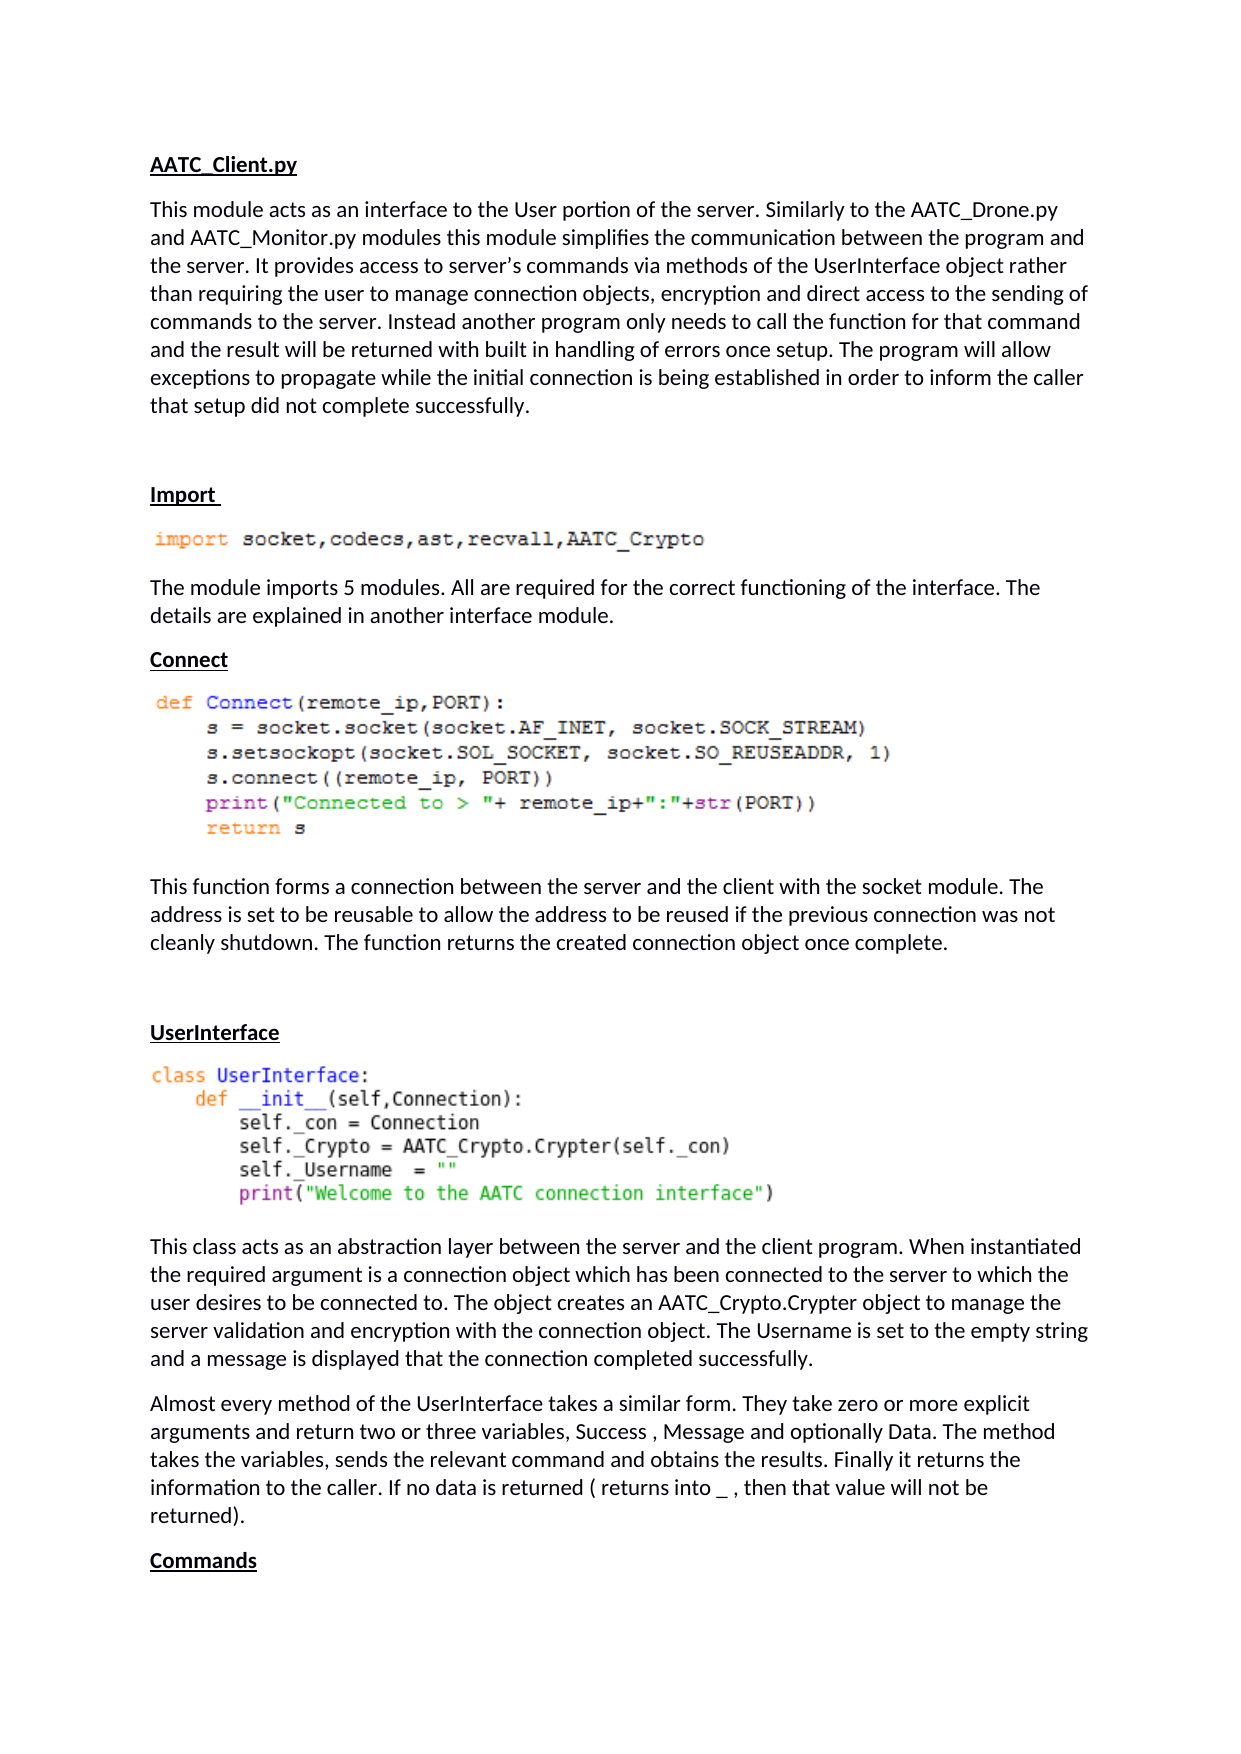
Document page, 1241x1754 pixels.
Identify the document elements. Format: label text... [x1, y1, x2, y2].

text UserInterface [150, 1018, 1090, 1046]
picture [150, 525, 708, 557]
text Import [150, 480, 1090, 508]
text This module acts as an interface to the User portion of the server. Similarly to the AATC_Drone.py and AATC_Monitor.py modules this module simplifies the communication between the program and the server. It provides access to server’s commands via methods of the UserInterface object rather than requiring the user to manage connection objects, encryption and direct access to the sending of commands to the server. Instead another program only needs to call the function for that command and the result will be returned with built in handling of errors once setup. The program will allow exceptions to propagate while the initial connection is being established in order to inform the caller that setup did not complete successfully. [150, 195, 1090, 419]
text Connect [150, 646, 1090, 673]
picture [150, 1062, 780, 1216]
text AATC_Client.py [150, 150, 1090, 178]
text This class acts as an abstraction layer between the server and the client program. When instantiated the required argument is a connection object which has been connected to the server to which the user desires to be connected to. The object creates an AATC_Crypto.Crypter object to manage the server validation and encryption with the connection object. The Username is set to the empty string and a message is displayed that the connection completed successfully. [150, 1063, 1090, 1372]
text Commands [150, 1546, 1090, 1574]
picture [150, 690, 896, 856]
text The module imports 5 modules. All are required for the correct functioning of the interface. The details are explained in another interface module. [150, 573, 1090, 629]
text Almost every method of the UserInterface takes a similar form. They take zero or more explicit arguments and return two or three variables, Success , Message and optionally Data. The method takes the variables, sends the relevant command and obtains the results. Finally it returns the information to the caller. If no data is returned ( returns into _ , then that value will not be returned). [150, 1389, 1090, 1529]
text This function forms a connection between the server and the client with the socket module. The address is set to be reusable to allow the address to be reused if the previous connection was not cleanly shutdown. The function returns the created connection object once complete. [150, 872, 1090, 957]
